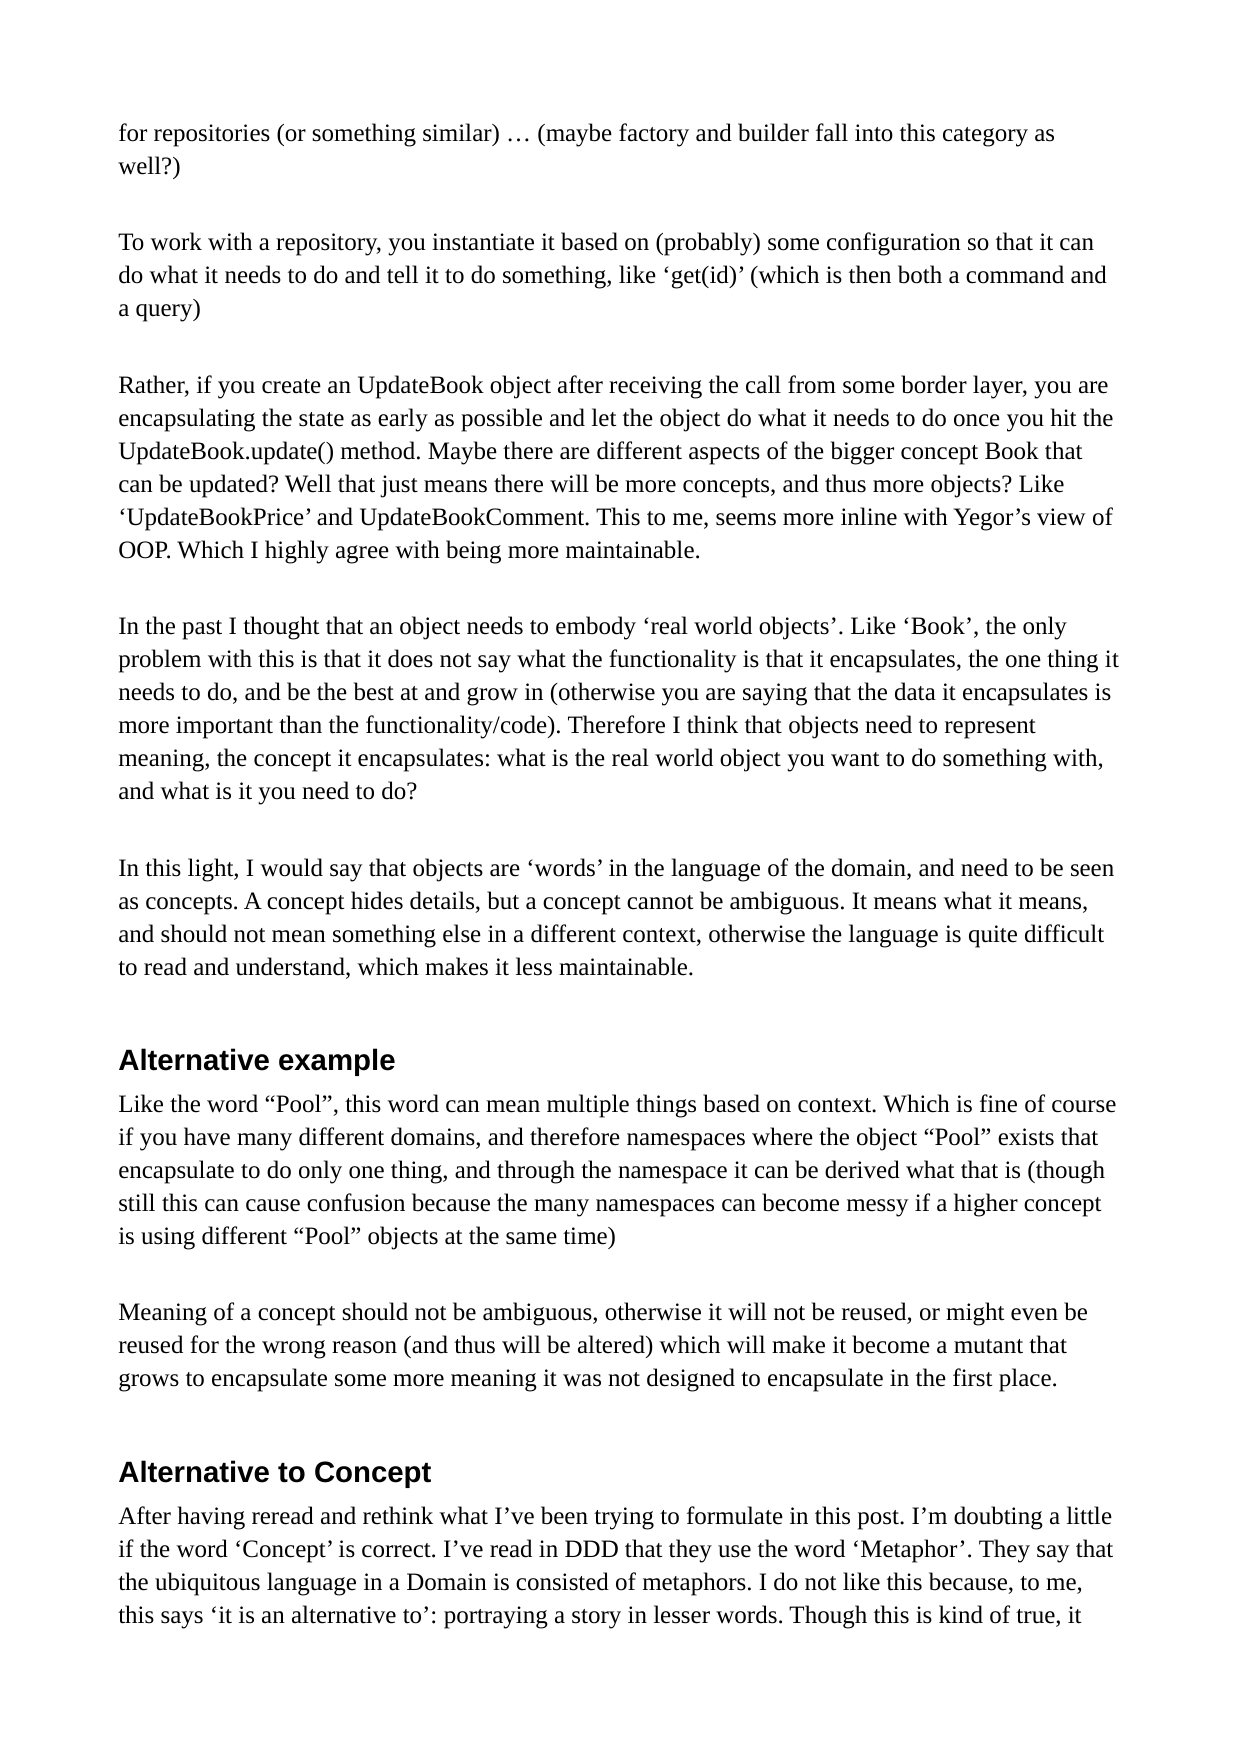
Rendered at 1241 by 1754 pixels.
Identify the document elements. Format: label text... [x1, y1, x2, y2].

text In the past I thought that an object needs to embody ‘real world objects’. Like ‘Book’, the only problem with this is that it does not say what the functionality is that it encapsulates, the one thing it needs to do, and be the best at and grow in (otherwise you are saying that the data it encapsulates is more important than the functionality/code). Therefore I think that objects need to represent meaning, the concept it encapsulates: what is the real world object you want to do something with, and what is it you need to do? [118, 611, 1122, 805]
text To work with a repository, you instantiate it based on (probably) some configuration so that it can do what it needs to do and tell it to do something, like ‘get(id)’ (which is then both a command and a query) [118, 227, 1122, 322]
text After having reread and rethink what I’ve been trying to formulate in this post. I’m doubting a little if the word ‘Concept’ is correct. I’ve read in DDD that they use the word ‘Metaphor’. They say that the ubiquitous language in a Domain is consisted of metaphors. I do not like this because, to me, this says ‘it is an alternative to’: portraying a story in lesser words. Though this is kind of true, it [118, 1501, 1122, 1628]
subtitle Alternative to Concept [118, 1454, 1122, 1488]
text for repositories (or something similar) … (maybe factory and builder fall into this category as well?) [118, 118, 1122, 180]
text Meaning of a concept should not be ambiguous, otherwise it will not be reused, or might even be reused for the wrong reason (and thus will be altered) which will make it become a mutant that grows to encapsulate some more meaning it was not designed to encapsulate in the first place. [118, 1297, 1122, 1392]
text Rather, if you create an UpdateBook object after receiving the call from some border layer, you are encapsulating the state as early as possible and let the object do what it needs to do once you hit the UpdateBook.update() method. Maybe there are different aspects of the bigger concept Book that can be updated? Well that just means there will be more concepts, and thus more objects? Like ‘UpdateBookPrice’ and UpdateBookComment. This to me, seems more inline with Yegor’s view of OOP. Which I highly agree with being more maintainable. [118, 370, 1122, 564]
subtitle Alternative example [118, 1043, 1122, 1077]
text Like the word “Pool”, this word can mean multiple things based on context. Which is fine of course if you have many different domains, and therefore namespaces where the object “Pool” exists that encapsulate to do only one thing, and through the namespace it can be derived what that is (though still this can cause confusion because the many namespaces can become messy if a higher concept is using different “Pool” objects at the same time) [118, 1089, 1122, 1250]
text In this light, I would say that objects are ‘words’ in the language of the domain, and need to be seen as concepts. A concept hides details, but a concept cannot be ambiguous. It means what it means, and should not mean something else in a different context, otherwise the language is quite difficult to read and understand, which makes it less maintainable. [118, 853, 1122, 981]
